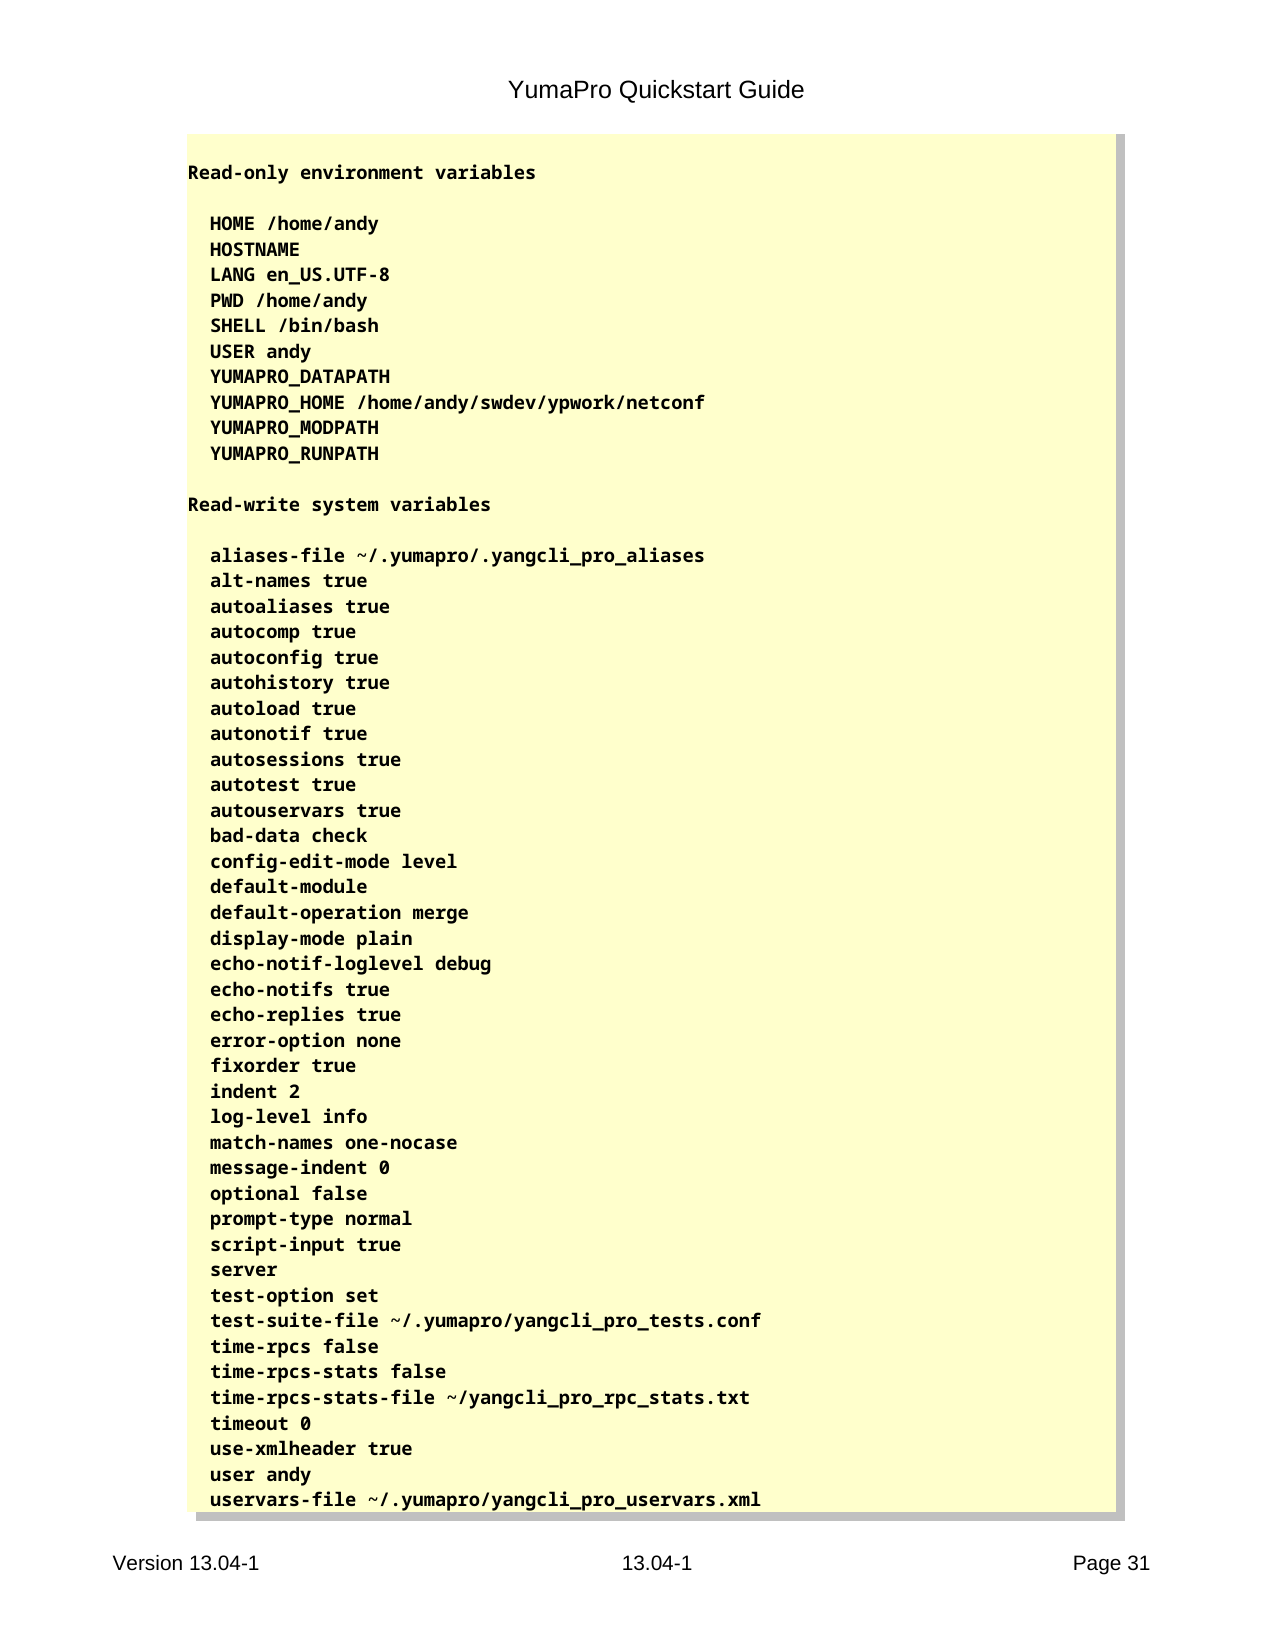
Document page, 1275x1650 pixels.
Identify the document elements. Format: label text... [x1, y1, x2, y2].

text YUMAPRO_RUNPATH [187, 440, 1116, 466]
text autocomp true [187, 619, 1116, 644]
text uservars-file ~/.yumapro/yangcli_pro_uservars.xml [187, 1486, 1116, 1512]
text prompt-type normal [187, 1206, 1116, 1231]
text PWD /home/andy [187, 287, 1116, 312]
text message-indent 0 [187, 1154, 1116, 1180]
text indent 2 [187, 1078, 1116, 1103]
text HOME /home/andy [187, 210, 1116, 236]
text Read-only environment variables [187, 159, 1116, 185]
text autohistory true [187, 670, 1116, 695]
text LANG en_US.UTF-8 [187, 261, 1116, 287]
text fixorder true [187, 1052, 1116, 1078]
text display-mode plain [187, 925, 1116, 950]
text Read-write system variables [187, 491, 1116, 517]
text echo-replies true [187, 1001, 1116, 1027]
text alt-names true [187, 568, 1116, 593]
text test-option set [187, 1282, 1116, 1308]
text echo-notif-loglevel debug [187, 950, 1116, 976]
text timeout 0 [187, 1410, 1116, 1435]
text YUMAPRO_DATAPATH [187, 363, 1116, 389]
text time-rpcs-stats false [187, 1359, 1116, 1384]
text config-edit-mode level [187, 848, 1116, 874]
text autotest true [187, 772, 1116, 797]
text aliases-file ~/.yumapro/.yangcli_pro_aliases [187, 542, 1116, 568]
text user andy [187, 1461, 1116, 1486]
text server [187, 1257, 1116, 1282]
text test-suite-file ~/.yumapro/yangcli_pro_tests.conf [187, 1308, 1116, 1333]
text time-rpcs-stats-file ~/yangcli_pro_rpc_stats.txt [187, 1384, 1116, 1410]
text match-names one-nocase [187, 1129, 1116, 1154]
text echo-notifs true [187, 976, 1116, 1001]
text autosessions true [187, 746, 1116, 772]
text autouservars true [187, 797, 1116, 823]
text autoaliases true [187, 593, 1116, 619]
text use-xmlheader true [187, 1435, 1116, 1461]
text autoload true [187, 695, 1116, 721]
text default-operation merge [187, 899, 1116, 925]
text autoconfig true [187, 644, 1116, 670]
text HOSTNAME [187, 236, 1116, 261]
text SHELL /bin/bash [187, 312, 1116, 338]
text time-rpcs false [187, 1333, 1116, 1359]
text autonotif true [187, 721, 1116, 746]
text optional false [187, 1180, 1116, 1206]
text YUMAPRO_HOME /home/andy/swdev/ypwork/netconf [187, 389, 1116, 414]
text script-input true [187, 1231, 1116, 1257]
text error-option none [187, 1027, 1116, 1052]
text bad-data check [187, 823, 1116, 848]
text YUMAPRO_MODPATH [187, 414, 1116, 440]
text log-level info [187, 1103, 1116, 1129]
text default-module [187, 874, 1116, 899]
text USER andy [187, 338, 1116, 363]
